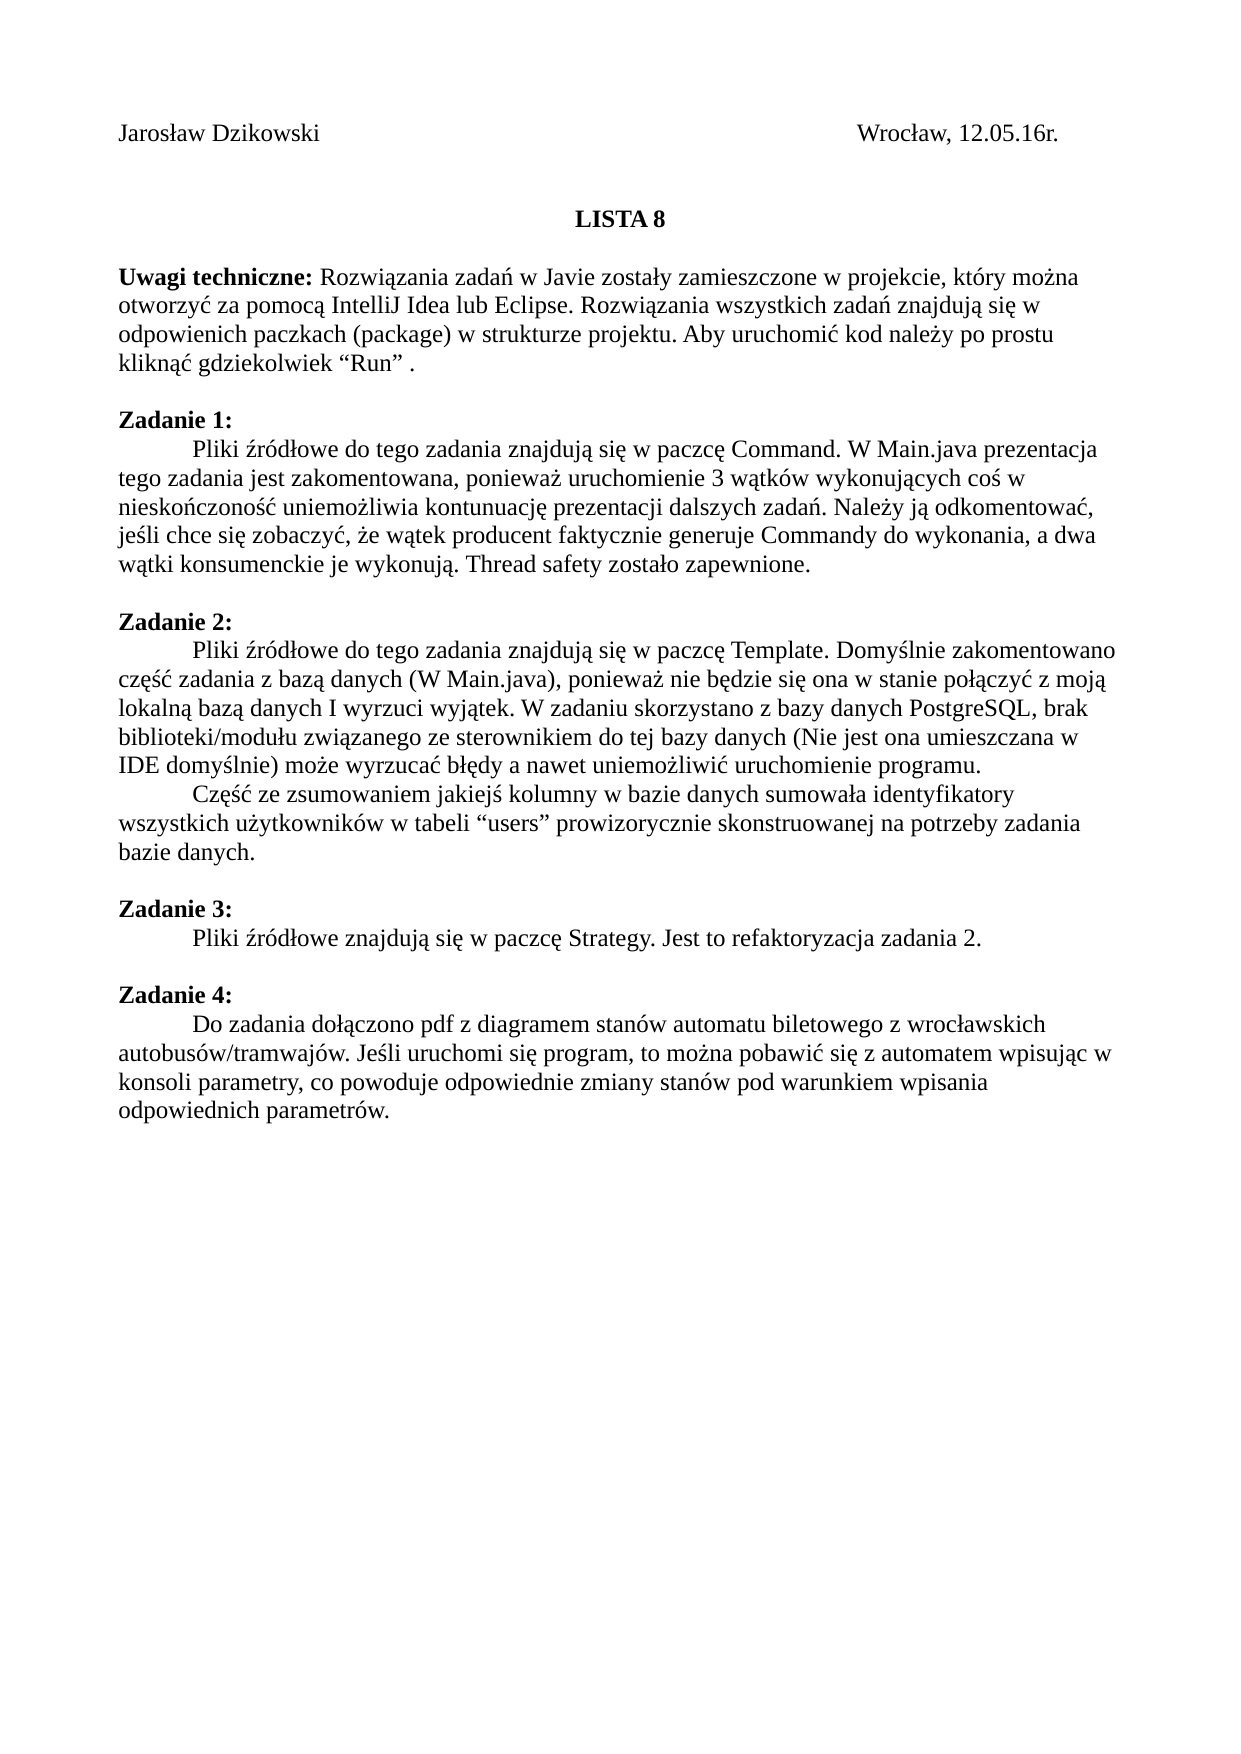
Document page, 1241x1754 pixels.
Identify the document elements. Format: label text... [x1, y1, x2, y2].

text Jarosław Dzikowski Wrocław, 12.05.16r. [118, 118, 1122, 147]
text Zadanie 3: [118, 894, 1122, 923]
text Pliki źródłowe do tego zadania znajdują się w paczcę Command. W Main.java prezentacja tego zadania jest zakomentowana, ponieważ uruchomienie 3 wątków wykonujących coś w nieskończoność uniemożliwia kontunuację prezentacji dalszych zadań. Należy ją odkomentować, jeśli chce się zobaczyć, że wątek producent faktycznie generuje Commandy do wykonania, a dwa wątki konsumenckie je wykonują. Thread safety zostało zapewnione. [118, 434, 1122, 578]
text Pliki źródłowe do tego zadania znajdują się w paczcę Template. Domyślnie zakomentowano część zadania z bazą danych (W Main.java), ponieważ nie będzie się ona w stanie połączyć z moją lokalną bazą danych I wyrzuci wyjątek. W zadaniu skorzystano z bazy danych PostgreSQL, brak biblioteki/modułu związanego ze sterownikiem do tej bazy danych (Nie jest ona umieszczana w IDE domyślnie) może wyrzucać błędy a nawet uniemożliwić uruchomienie programu. [118, 636, 1122, 779]
text Do zadania dołączono pdf z diagramem stanów automatu biletowego z wrocławskich autobusów/tramwajów. Jeśli uruchomi się program, to można pobawić się z automatem wpisując w konsoli parametry, co powoduje odpowiednie zmiany stanów pod warunkiem wpisania odpowiednich parametrów. [118, 1009, 1122, 1124]
text Pliki źródłowe znajdują się w paczcę Strategy. Jest to refaktoryzacja zadania 2. [118, 923, 1122, 952]
text Zadanie 2: [118, 607, 1122, 636]
text Część ze zsumowaniem jakiejś kolumny w bazie danych sumowała identyfikatory wszystkich użytkowników w tabeli “users” prowizorycznie skonstruowanej na potrzeby zadania bazie danych. [118, 779, 1122, 866]
text Uwagi techniczne: Rozwiązania zadań w Javie zostały zamieszczone w projekcie, który można otworzyć za pomocą IntelliJ Idea lub Eclipse. Rozwiązania wszystkich zadań znajdują się w odpowienich paczkach (package) w strukturze projektu. Aby uruchomić kod należy po prostu kliknąć gdziekolwiek “Run” . [118, 262, 1122, 377]
text Zadanie 4: [118, 981, 1122, 1009]
text Zadanie 1: [118, 406, 1122, 434]
text LISTA 8 [118, 204, 1122, 233]
